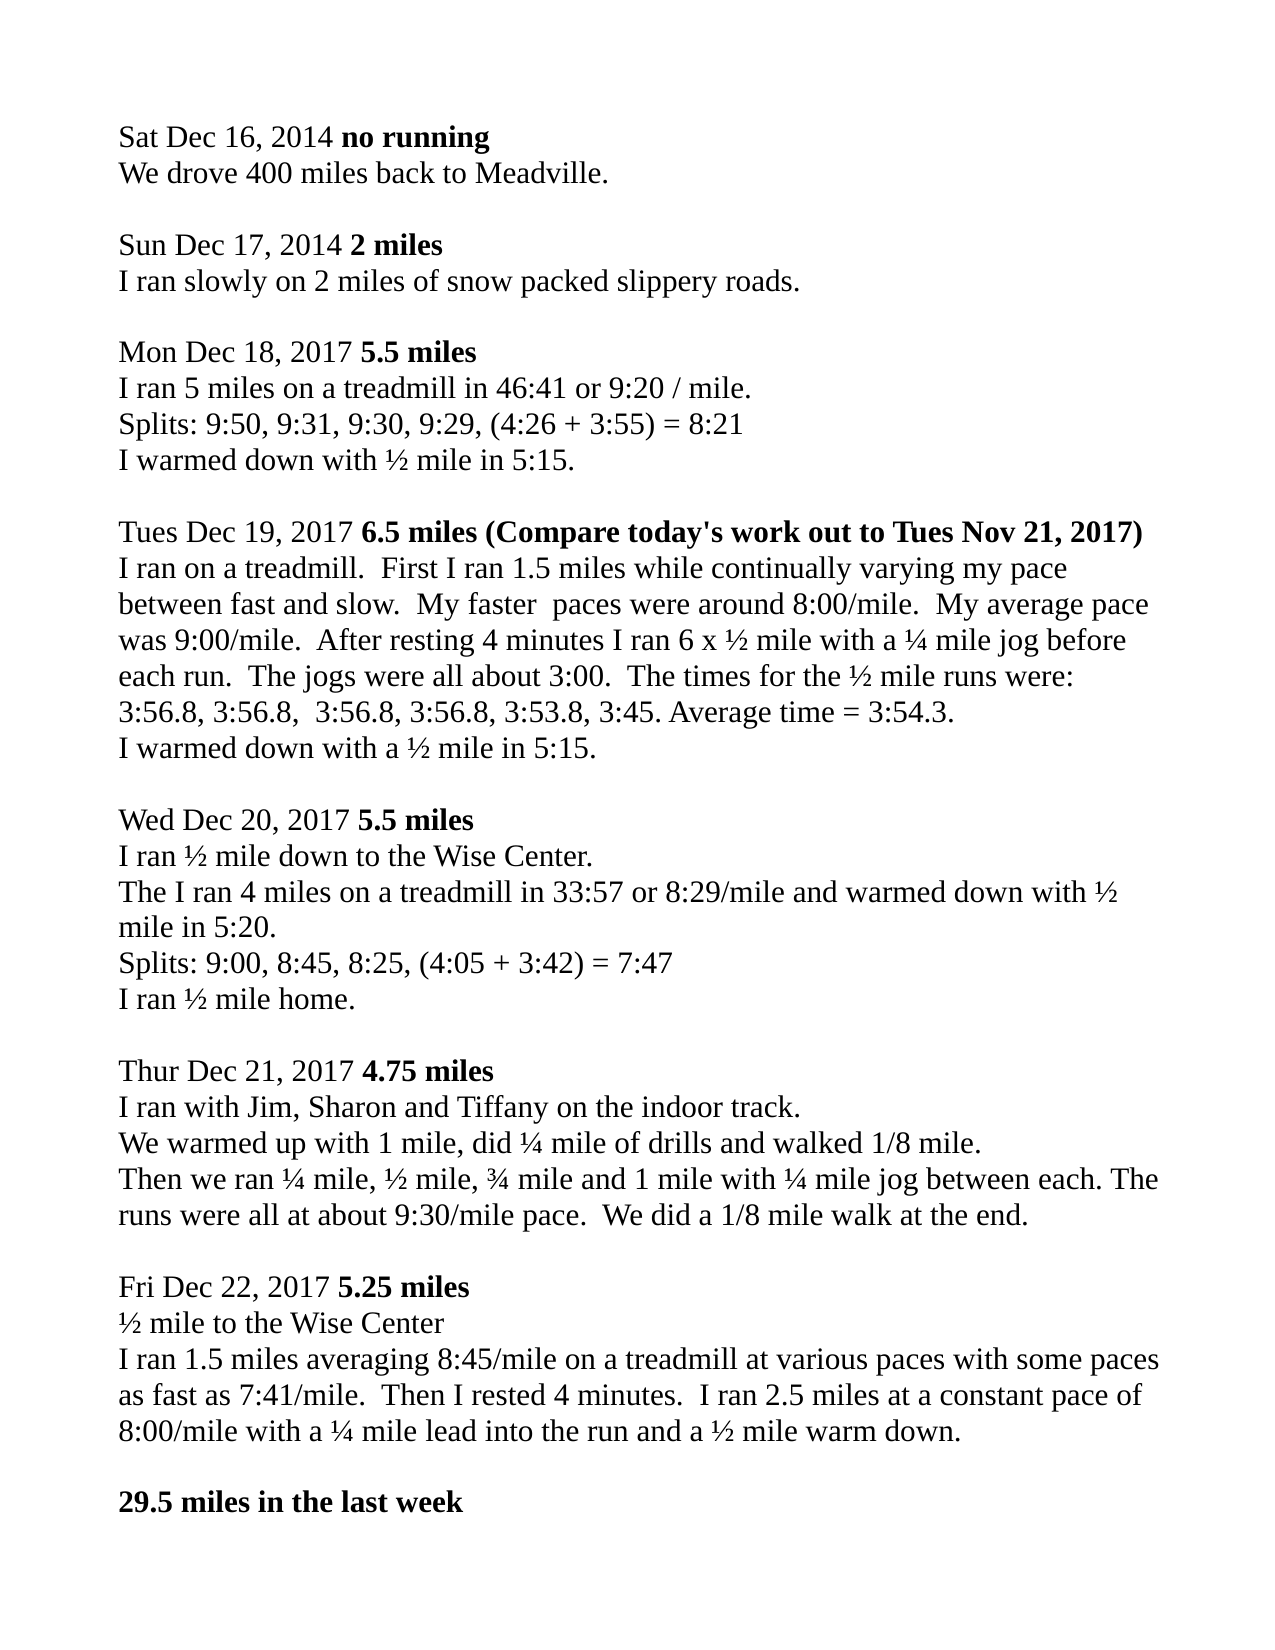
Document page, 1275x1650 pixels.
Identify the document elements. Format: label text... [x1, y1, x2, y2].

text I warmed down with a ½ mile in 5:15. [118, 729, 1161, 765]
text I ran 1.5 miles averaging 8:45/mile on a treadmill at various paces with some paces as fast as 7:41/mile. Then I rested 4 minutes. I ran 2.5 miles at a constant pace of 8:00/mile with a ¼ mile lead into the run and a ½ mile warm down. [118, 1340, 1161, 1448]
text I ran 5 miles on a treadmill in 46:41 or 9:20 / mile. [118, 370, 1161, 406]
text I ran slowly on 2 miles of snow packed slippery roads. [118, 262, 1161, 298]
text We warmed up with 1 mile, did ¼ mile of drills and walked 1/8 mile. [118, 1124, 1161, 1160]
text Splits: 9:00, 8:45, 8:25, (4:05 + 3:42) = 7:47 [118, 945, 1161, 981]
text Splits: 9:50, 9:31, 9:30, 9:29, (4:26 + 3:55) = 8:21 [118, 406, 1161, 442]
text I ran ½ mile home. [118, 981, 1161, 1017]
text Tues Dec 19, 2017 6.5 miles (Compare today's work out to Tues Nov 21, 2017) [118, 513, 1161, 549]
text Sun Dec 17, 2014 2 miles [118, 226, 1161, 262]
text I ran with Jim, Sharon and Tiffany on the indoor track. [118, 1088, 1161, 1124]
text We drove 400 miles back to Meadville. [118, 154, 1161, 190]
text I warmed down with ½ mile in 5:15. [118, 442, 1161, 477]
text I ran on a treadmill. First I ran 1.5 miles while continually varying my pace between fast and slow. My faster paces were around 8:00/mile. My average pace was 9:00/mile. After resting 4 minutes I ran 6 x ½ mile with a ¼ mile jog before each run. The jogs were all about 3:00. The times for the ½ mile runs were: 3:56.8, 3:56.8, 3:56.8, 3:56.8, 3:53.8, 3:45. Average time = 3:54.3. [118, 549, 1161, 729]
text Wed Dec 20, 2017 5.5 miles [118, 801, 1161, 837]
text The I ran 4 miles on a treadmill in 33:57 or 8:29/mile and warmed down with ½ mile in 5:20. [118, 873, 1161, 945]
text ½ mile to the Wise Center [118, 1304, 1161, 1340]
text I ran ½ mile down to the Wise Center. [118, 837, 1161, 873]
text Thur Dec 21, 2017 4.75 miles [118, 1052, 1161, 1088]
text Sat Dec 16, 2014 no running [118, 118, 1161, 154]
text Then we ran ¼ mile, ½ mile, ¾ mile and 1 mile with ¼ mile jog between each. The runs were all at about 9:30/mile pace. We did a 1/8 mile walk at the end. [118, 1160, 1161, 1232]
text Fri Dec 22, 2017 5.25 miles [118, 1268, 1161, 1304]
text 29.5 miles in the last week [118, 1484, 1161, 1520]
text Mon Dec 18, 2017 5.5 miles [118, 334, 1161, 370]
